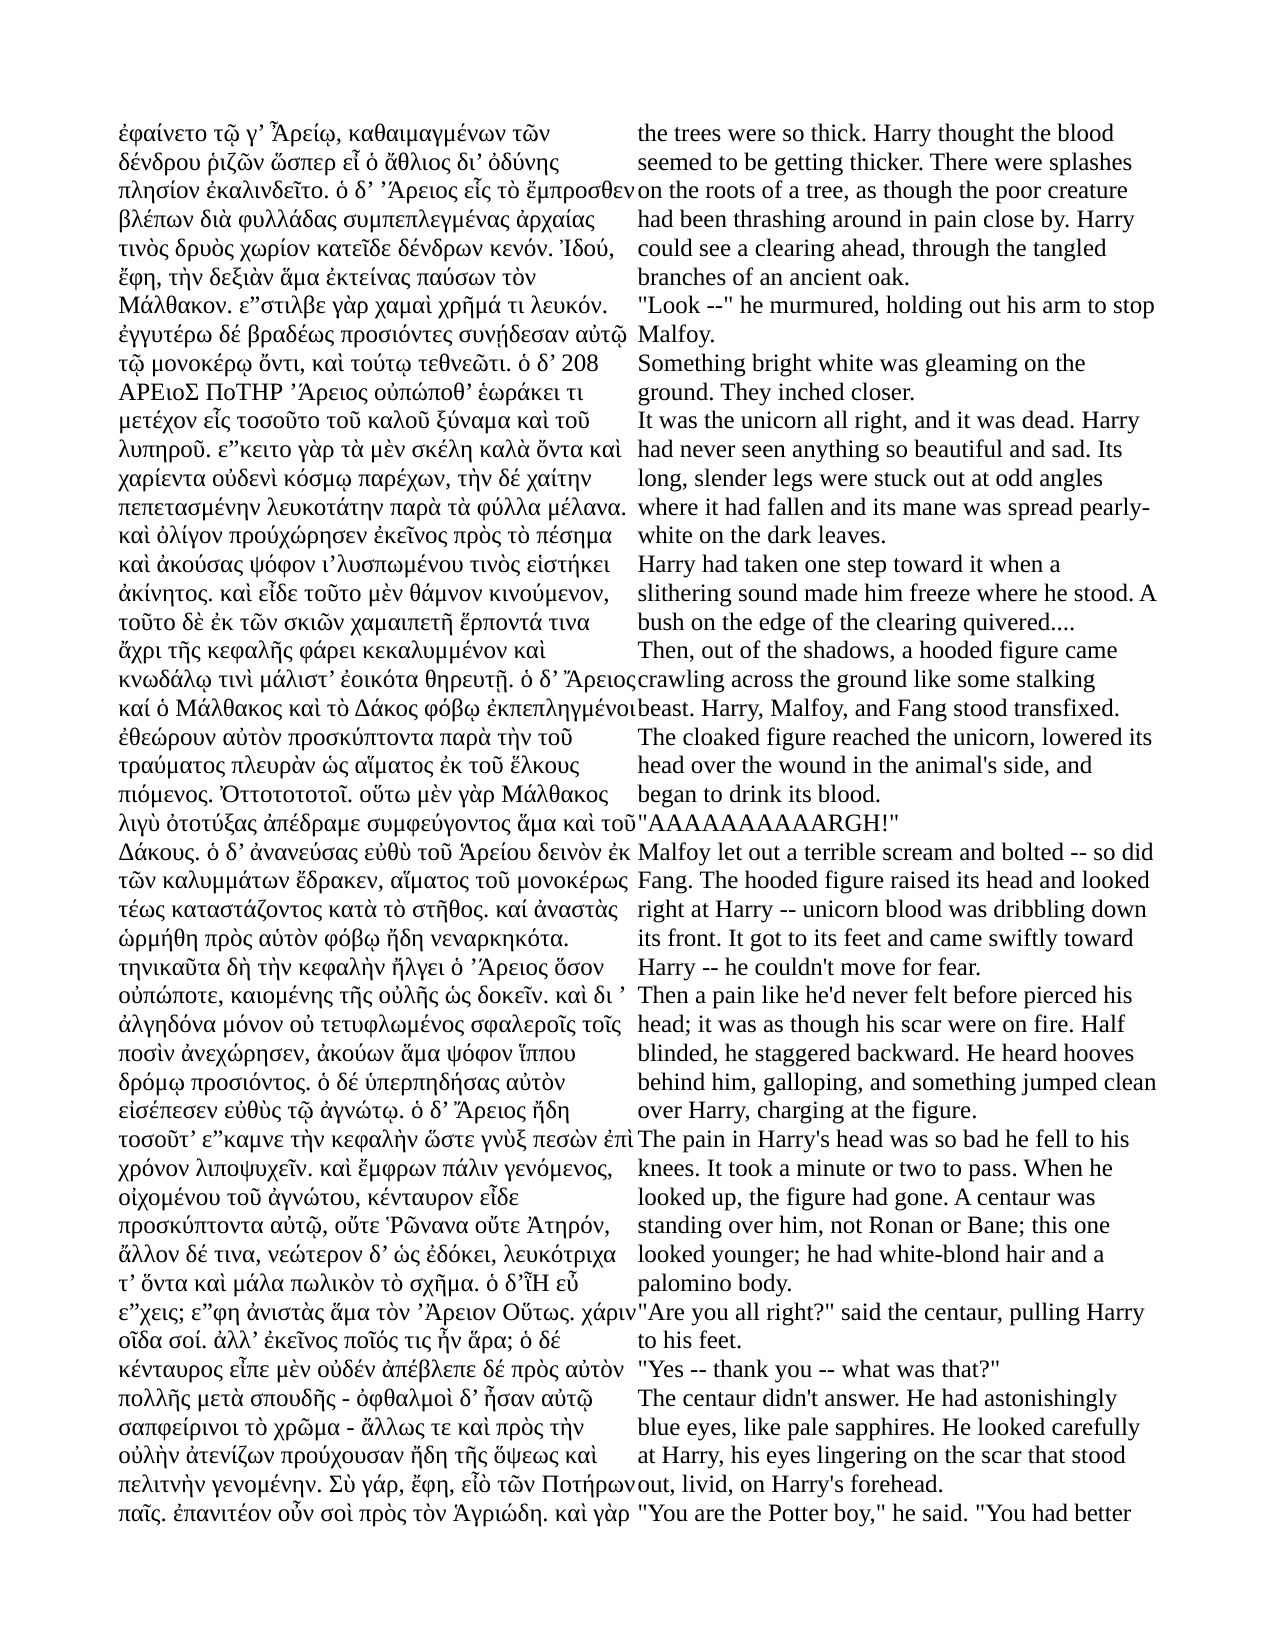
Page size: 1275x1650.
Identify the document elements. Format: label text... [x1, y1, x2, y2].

table_cell ἐφαίνετο τῷ γ’ Ἆρείῳ, καθαιμαγμένων τῶν δένδρου ῥιζῶν ὥσπερ εἶ ὁ ἄθλιος δι’ ὀδύνης πλησίον ἐκαλινδεῖτο. ὁ δ’ ’Άρειος εἷς τὸ ἔμπροσθεν βλέπων διὰ φυλλάδας συμπεπλεγμένας ἀρχαίας τινὸς δρυὸς χωρίον κατεῖδε δένδρων κενόν. Ἰδού, ἔφη, τὴν δεξιὰν ἅμα ἐκτείνας παύσων τὸν Μάλθακον. ε”στιλβε γὰρ χαμαὶ χρῆμά τι λευκόν. ἐγγυτέρω δέ βραδέως προσιόντες συνῄδεσαν αὐτῷ τῷ μονοκέρῳ ὄντι, καὶ τούτῳ τεθνεῶτι. ὁ δ’ 208 ΑΡΕιοΣ ΠοΤΗΡ ’Άρειος οὐπώποθ’ ἑωράκει τι μετέχον εἷς τοσοῦτο τοῦ καλοῦ ξύναμα καὶ τοῦ λυπηροῦ. ε”κειτο γὰρ τὰ μὲν σκέλη καλὰ ὄντα καὶ χαρίεντα οὐδενὶ κόσμῳ παρέχων, τὴν δέ χαίτην πεπετασμένην λευκοτάτην παρὰ τὰ φύλλα μέλανα. καὶ ὀλίγον προύχώρησεν ἐκεῖνος πρὸς τὸ πέσημα καὶ ἀκούσας ψόφον ι’λυσπωμένου τινὸς εἱστήκει ἀκίνητος. καὶ εἶδε τοῦτο μὲν θάμνον κινούμενον, τοῦτο δὲ ἐκ τῶν σκιῶν χαμαιπετῆ ἕρποντά τινα ἄχρι τῆς κεφαλῆς φάρει κεκαλυμμένον καὶ κνωδάλῳ τινὶ μάλιστ’ ἐοικότα θηρευτῇ. ὁ δ’ Ἄρειος καί ὁ Μάλθακος καὶ τὸ Δάκος φόβῳ ἐκπεπληγμένοι ἐθεώρουν αὐτὸν προσκύπτοντα παρὰ τὴν τοῦ τραύματος πλευρὰν ὡς αἵματος ἐκ τοῦ ἕλκους πιόμενος. Ὀττοτοτοτοῖ. οὕτω μὲν γὰρ Μάλθακος λιγὺ ὀτοτύξας ἀπέδραμε συμφεύγοντος ἅμα καὶ τοῦ Δάκους. ὁ δ’ ἀνανεύσας εὐθὺ τοῦ Ἁρείου δεινὸν ἐκ τῶν καλυμμάτων ἔδρακεν, αἵματος τοῦ μονοκέρως τέως καταστάζοντος κατὰ τὸ στῆθος. καί ἀναστὰς ὡρμήθη πρὸς αὑτὸν φόβῳ ἤδη νεναρκηκότα. τηνικαῦτα δὴ τὴν κεφαλὴν ἤλγει ὁ ’Άρειος ὅσον οὐπώποτε, καιομένης τῆς οὐλῆς ὡς δοκεῖν. καὶ δι ’ ἀλγηδόνα μόνον οὐ τετυφλωμένος σφαλεροῖς τοῖς ποσὶν ἀνεχώρησεν, ἀκούων ἅμα ψόφον ἵππου δρόμῳ προσιόντος. ὁ δέ ὑπερπηδήσας αὐτὸν εἰσέπεσεν εὐθὺς τῷ ἀγνώτῳ. ὁ δ’ Ἄρειος ἤδη τοσοῦτ’ ε”καμνε τὴν κεφαλὴν ὥστε γνὺξ πεσὼν ἐπὶ χρόνον λιποψυχεῖν. καὶ ἔμφρων πάλιν γενόμενος, οἰχομένου τοῦ ἀγνώτου, κένταυρον εἶδε προσκύπτοντα αὐτῷ, οὔτε Ῥῶνανα οὔτε Ἀτηρόν, ἄλλον δέ τινα, νεώτερον δ’ ὡς ἐδόκει, λευκότριχα τ’ ὅντα καὶ μάλα πωλικὸν τὸ σχῆμα. ὁ δ’ῗΗ εὖ ε”χεις; ε”φη ἀνιστὰς ἅμα τὸν ’Ἀρειον Οὕτως. χάριν οῖδα σοί. ἀλλ’ ἐκεῖνος ποῖός τις ἦν ἅρα; ὁ δέ κένταυρος εἶπε μὲν οὐδέν ἀπέβλεπε δέ πρὸς αὐτὸν πολλῆς μετὰ σπουδῆς - ὀφθαλμοὶ δ’ ἦσαν αὐτῷ σαπφείρινοι τὸ χρῶμα - ἄλλως τε καὶ πρὸς τὴν οὐλὴν ἀτενίζων προύχουσαν ἤδη τῆς ὅψεως καὶ πελιτνὴν γενομένην. Σὺ γάρ, ἔφη, εἶὸ τῶν Ποτήρων παῖς. ἐπανιτέον οὖν σοὶ πρὸς τὸν Ἁγριώδη. καὶ γὰρ [118, 118, 637, 1527]
table_cell the trees were so thick. Harry thought the blood seemed to be getting thicker. There were splashes on the roots of a tree, as though the poor creature had been thrashing around in pain close by. Harry could see a clearing ahead, through the tangled branches of an ancient oak. "Look --" he murmured, holding out his arm to stop Malfoy. Something bright white was gleaming on the ground. They inched closer. It was the unicorn all right, and it was dead. Harry had never seen anything so beautiful and sad. Its long, slender legs were stuck out at odd angles where it had fallen and its mane was spread pearly-white on the dark leaves. Harry had taken one step toward it when a slithering sound made him freeze where he stood. A bush on the edge of the clearing quivered.... Then, out of the shadows, a hooded figure came crawling across the ground like some stalking beast. Harry, Malfoy, and Fang stood transfixed. The cloaked figure reached the unicorn, lowered its head over the wound in the animal's side, and began to drink its blood. "AAAAAAAAAARGH!" Malfoy let out a terrible scream and bolted -- so did Fang. The hooded figure raised its head and looked right at Harry -- unicorn blood was dribbling down its front. It got to its feet and came swiftly toward Harry -- he couldn't move for fear. Then a pain like he'd never felt before pierced his head; it was as though his scar were on fire. Half blinded, he staggered backward. He heard hooves behind him, galloping, and something jumped clean over Harry, charging at the figure. The pain in Harry's head was so bad he fell to his knees. It took a minute or two to pass. When he looked up, the figure had gone. A centaur was standing over him, not Ronan or Bane; this one looked younger; he had white-blond hair and a palomino body. "Are you all right?" said the centaur, pulling Harry to his feet. "Yes -- thank you -- what was that?" The centaur didn't answer. He had astonishingly blue eyes, like pale sapphires. He looked carefully at Harry, his eyes lingering on the scar that stood out, livid, on Harry's forehead. "You are the Potter boy," he said. "You had better [637, 118, 1157, 1527]
